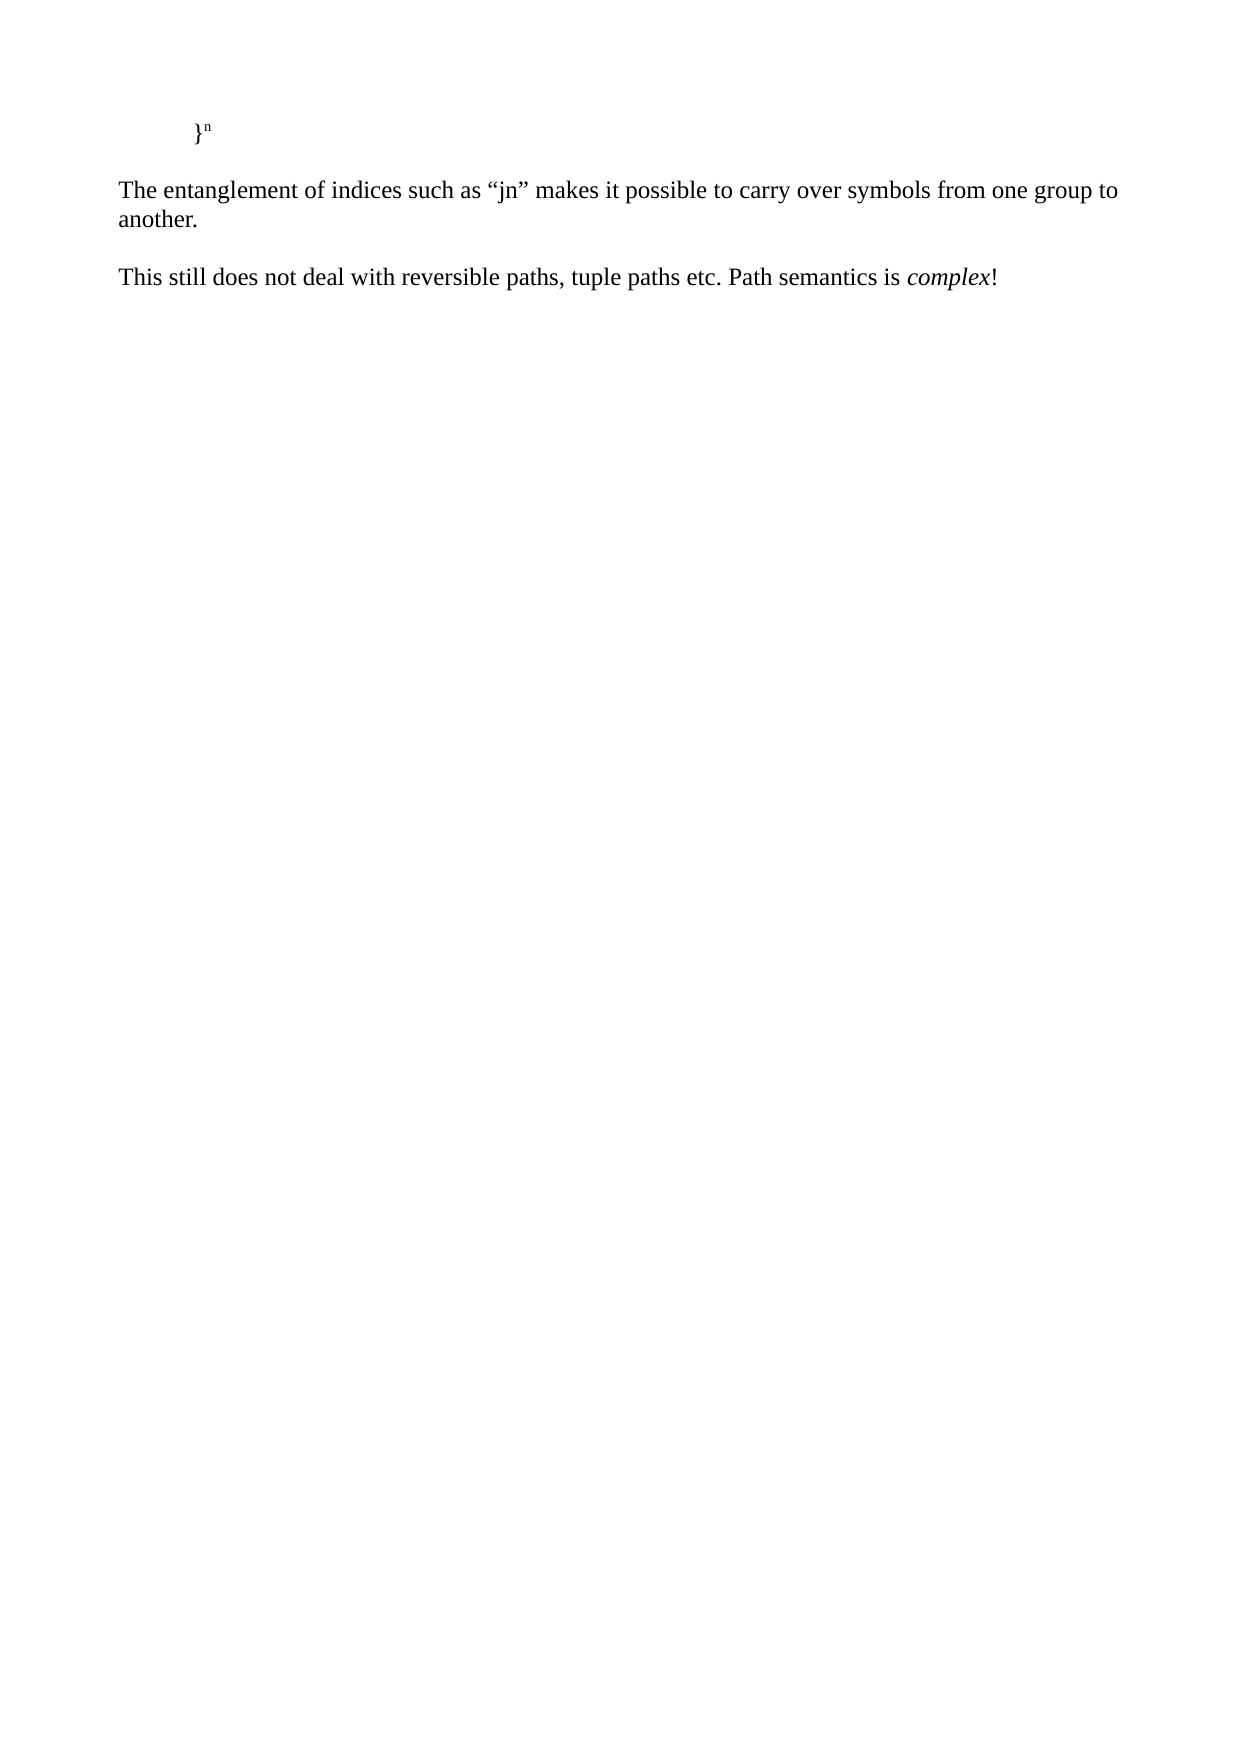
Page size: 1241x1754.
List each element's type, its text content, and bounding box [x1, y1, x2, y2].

text The entanglement of indices such as “jn” makes it possible to carry over symbols from one group to another. [118, 176, 1122, 233]
text }n [118, 118, 1122, 147]
text This still does not deal with reversible paths, tuple paths etc. Path semantics is complex! [118, 262, 1122, 291]
